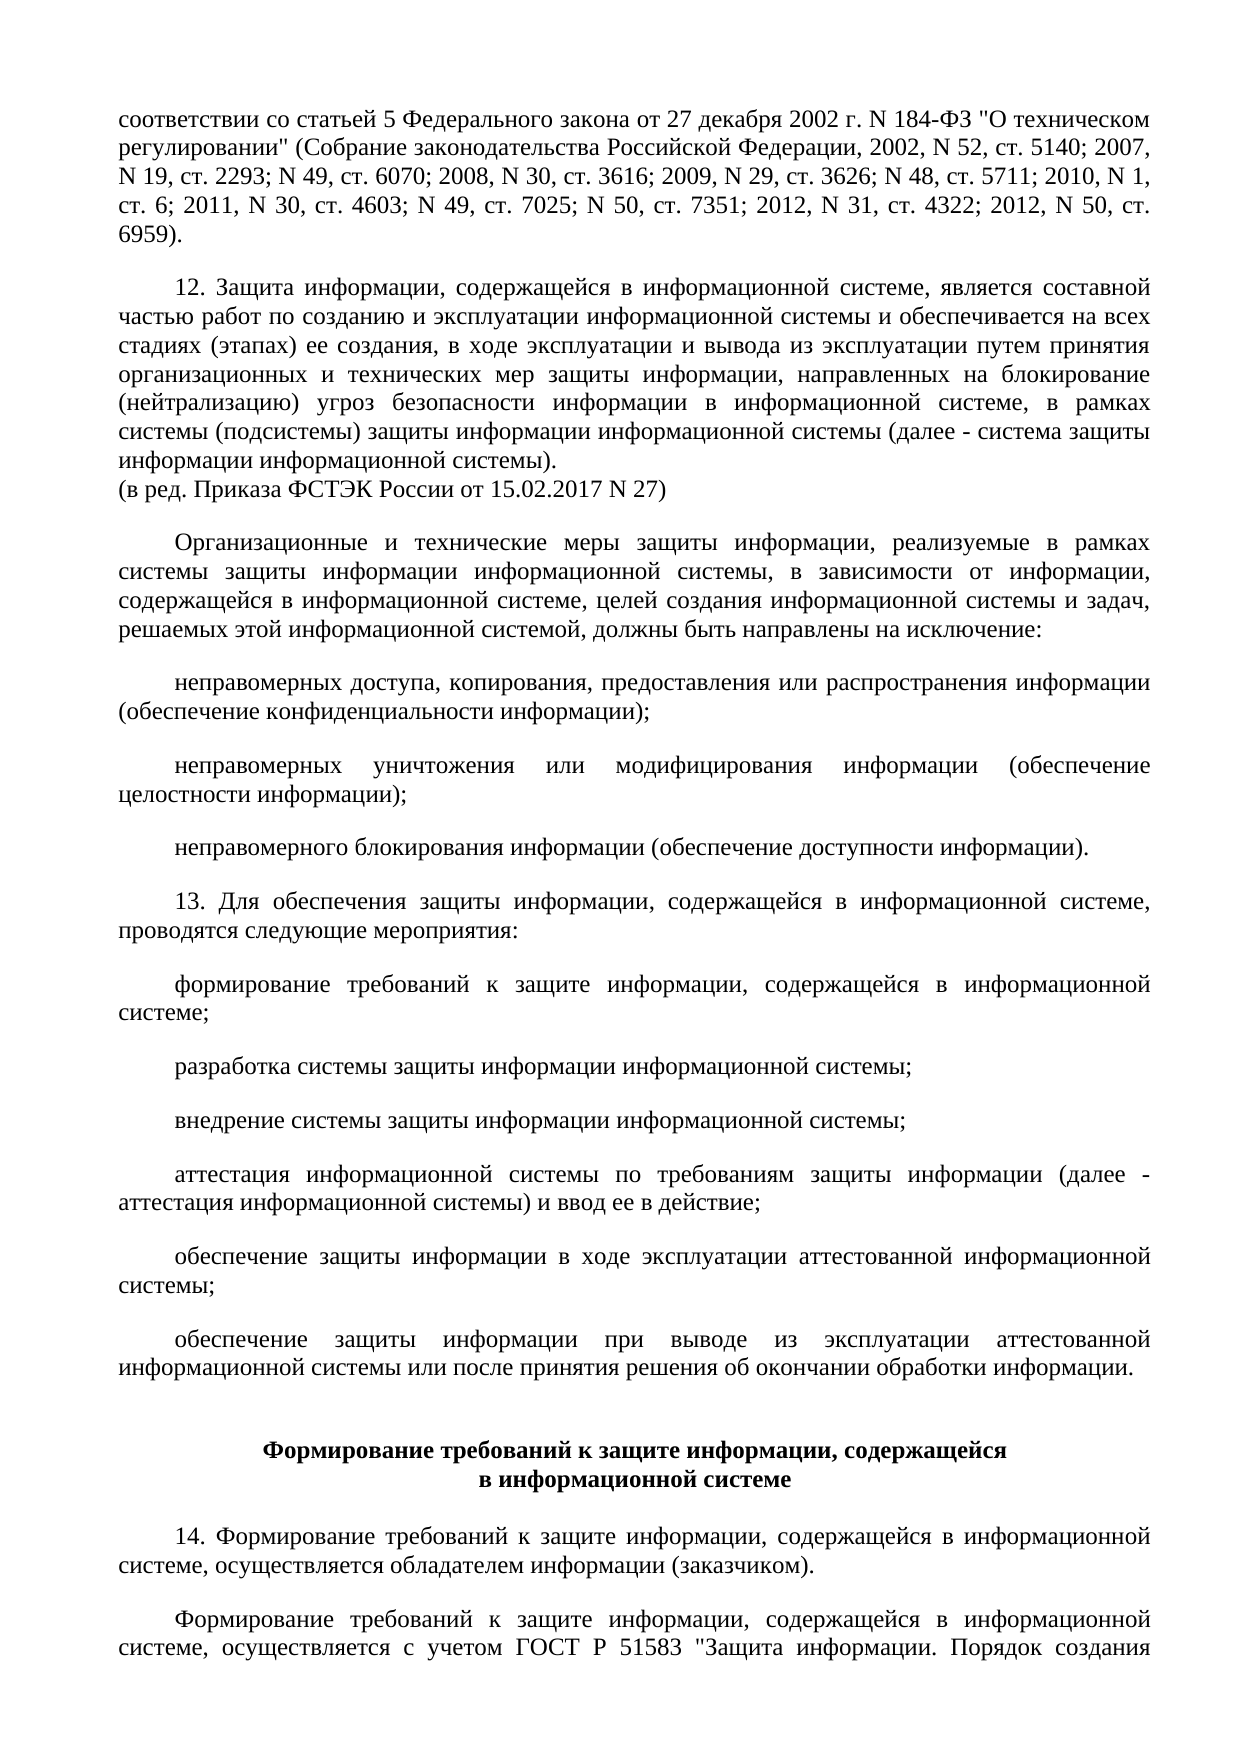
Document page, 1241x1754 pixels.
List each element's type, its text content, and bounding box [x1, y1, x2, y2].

text формирование требований к защите информации, содержащейся в информационной системе; [118, 969, 1152, 1026]
text внедрение системы защиты информации информационной системы; [118, 1105, 1152, 1134]
text соответствии со статьей 5 Федерального закона от 27 декабря 2002 г. N 184-ФЗ "О техническом регулировании" (Собрание законодательства Российской Федерации, 2002, N 52, ст. 5140; 2007, N 19, ст. 2293; N 49, ст. 6070; 2008, N 30, ст. 3616; 2009, N 29, ст. 3626; N 48, ст. 5711; 2010, N 1, ст. 6; 2011, N 30, ст. 4603; N 49, ст. 7025; N 50, ст. 7351; 2012, N 31, ст. 4322; 2012, N 50, ст. 6959). [118, 104, 1152, 247]
text 14. Формирование требований к защите информации, содержащейся в информационной системе, осуществляется обладателем информации (заказчиком). [118, 1521, 1152, 1579]
text Организационные и технические меры защиты информации, реализуемые в рамках системы защиты информации информационной системы, в зависимости от информации, содержащейся в информационной системе, целей создания информационной системы и задач, решаемых этой информационной системой, должны быть направлены на исключение: [118, 527, 1152, 642]
text разработка системы защиты информации информационной системы; [118, 1051, 1152, 1080]
text (в ред. Приказа ФСТЭК России от 15.02.2017 N 27) [118, 474, 1152, 502]
title Формирование требований к защите информации, содержащейся [118, 1435, 1152, 1464]
text обеспечение защиты информации в ходе эксплуатации аттестованной информационной системы; [118, 1241, 1152, 1299]
text обеспечение защиты информации при выводе из эксплуатации аттестованной информационной системы или после принятия решения об окончании обработки информации. [118, 1324, 1152, 1381]
title в информационной системе [118, 1464, 1152, 1492]
text 12. Защита информации, содержащейся в информационной системе, является составной частью работ по созданию и эксплуатации информационной системы и обеспечивается на всех стадиях (этапах) ее создания, в ходе эксплуатации и вывода из эксплуатации путем принятия организационных и технических мер защиты информации, направленных на блокирование (нейтрализацию) угроз безопасности информации в информационной системе, в рамках системы (подсистемы) защиты информации информационной системы (далее - система защиты информации информационной системы). [118, 272, 1152, 474]
text аттестация информационной системы по требованиям защиты информации (далее - аттестация информационной системы) и ввод ее в действие; [118, 1159, 1152, 1216]
text неправомерных доступа, копирования, предоставления или распространения информации (обеспечение конфиденциальности информации); [118, 667, 1152, 725]
text 13. Для обеспечения защиты информации, содержащейся в информационной системе, проводятся следующие мероприятия: [118, 886, 1152, 944]
text неправомерного блокирования информации (обеспечение доступности информации). [118, 832, 1152, 861]
text Формирование требований к защите информации, содержащейся в информационной системе, осуществляется с учетом ГОСТ Р 51583 "Защита информации. Порядок создания [118, 1604, 1152, 1661]
text неправомерных уничтожения или модифицирования информации (обеспечение целостности информации); [118, 750, 1152, 807]
